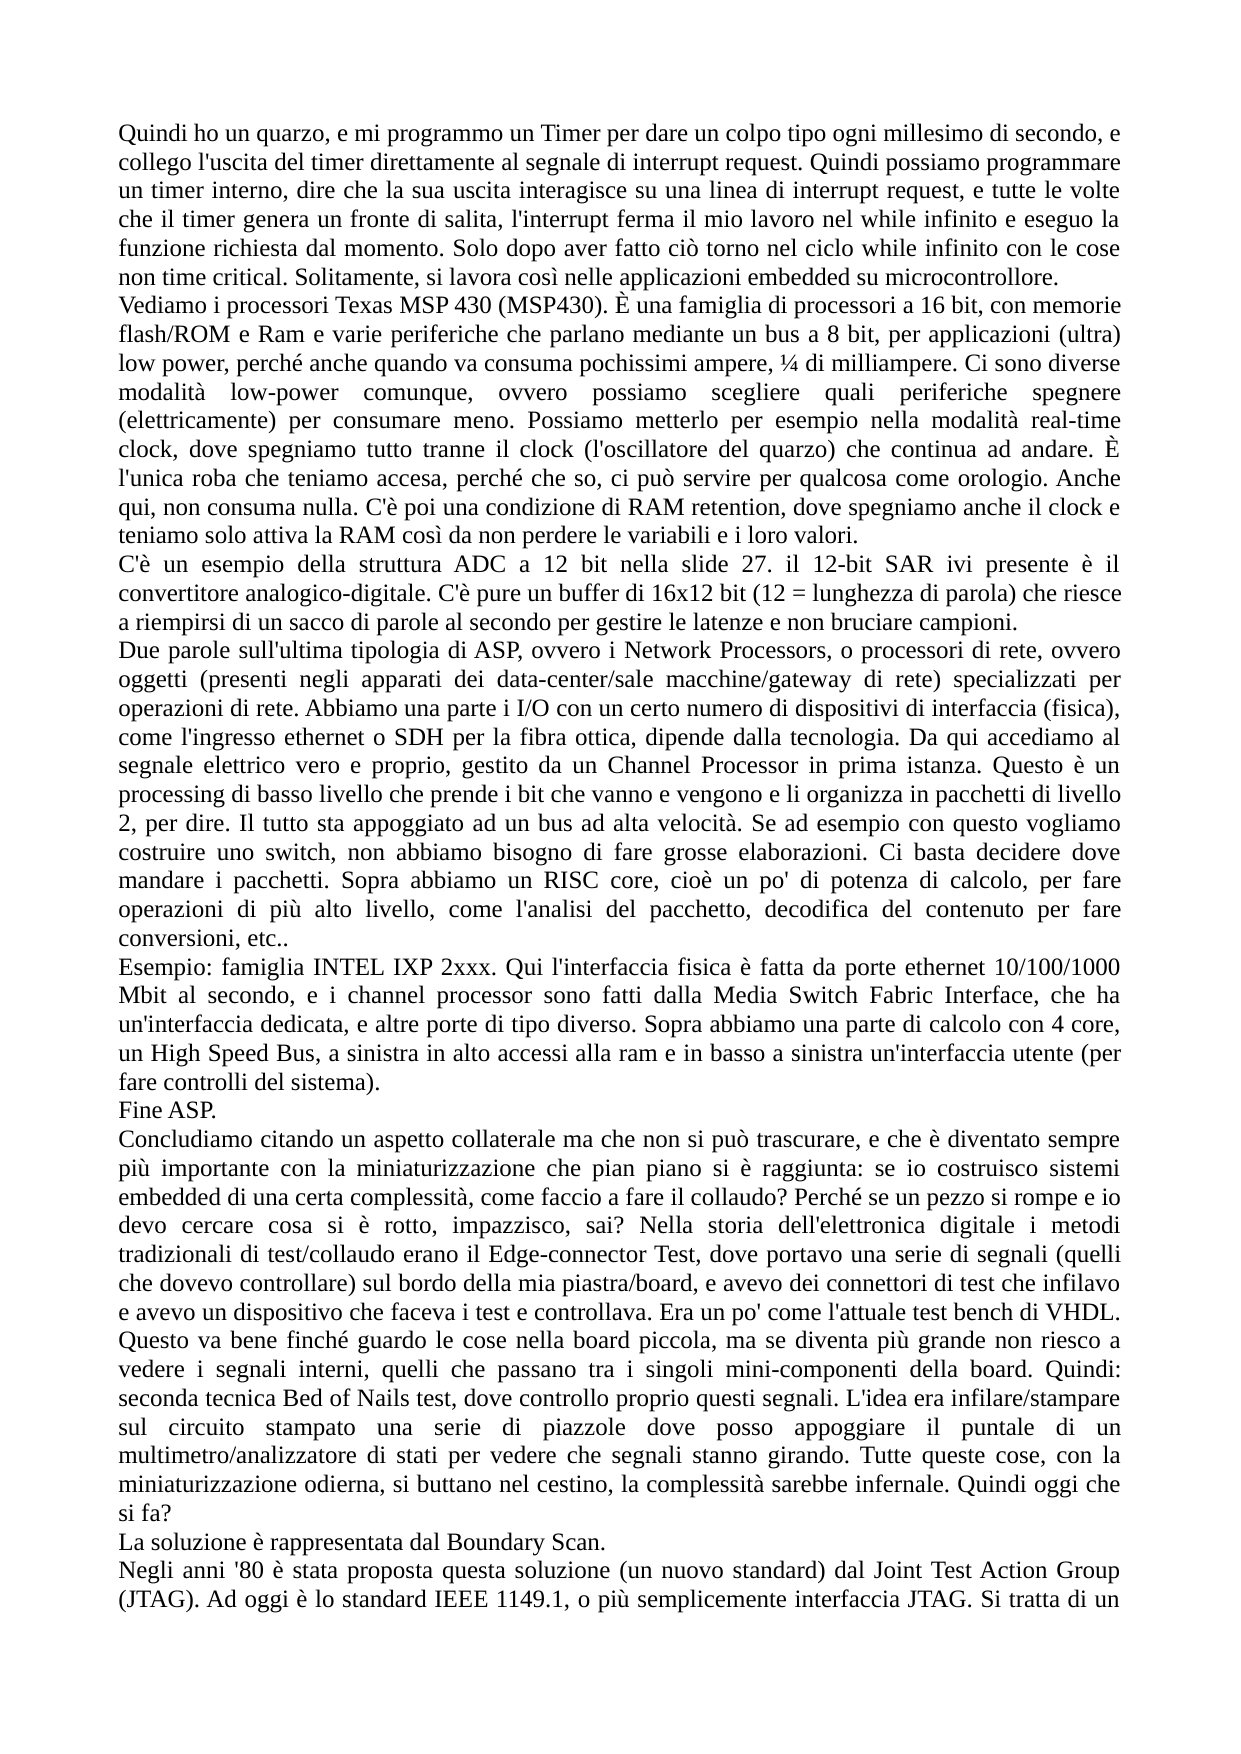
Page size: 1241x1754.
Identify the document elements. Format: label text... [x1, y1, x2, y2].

text Vediamo i processori Texas MSP 430 (MSP430). È una famiglia di processori a 16 bit, con memorie flash/ROM e Ram e varie periferiche che parlano mediante un bus a 8 bit, per applicazioni (ultra) low power, perché anche quando va consuma pochissimi ampere, ¼ di milliampere. Ci sono diverse modalità low-power comunque, ovvero possiamo scegliere quali periferiche spegnere (elettricamente) per consumare meno. Possiamo metterlo per esempio nella modalità real-time clock, dove spegniamo tutto tranne il clock (l'oscillatore del quarzo) che continua ad andare. È l'unica roba che teniamo accesa, perché che so, ci può servire per qualcosa come orologio. Anche qui, non consuma nulla. C'è poi una condizione di RAM retention, dove spegniamo anche il clock e teniamo solo attiva la RAM così da non perdere le variabili e i loro valori. [118, 291, 1122, 549]
text Concludiamo citando un aspetto collaterale ma che non si può trascurare, e che è diventato sempre più importante con la miniaturizzazione che pian piano si è raggiunta: se io costruisco sistemi embedded di una certa complessità, come faccio a fare il collaudo? Perché se un pezzo si rompe e io devo cercare cosa si è rotto, impazzisco, sai? Nella storia dell'elettronica digitale i metodi tradizionali di test/collaudo erano il Edge-connector Test, dove portavo una serie di segnali (quelli che dovevo controllare) sul bordo della mia piastra/board, e avevo dei connettori di test che infilavo e avevo un dispositivo che faceva i test e controllava. Era un po' come l'attuale test bench di VHDL. Questo va bene finché guardo le cose nella board piccola, ma se diventa più grande non riesco a vedere i segnali interni, quelli che passano tra i singoli mini-componenti della board. Quindi: seconda tecnica Bed of Nails test, dove controllo proprio questi segnali. L'idea era infilare/stampare sul circuito stampato una serie di piazzole dove posso appoggiare il puntale di un multimetro/analizzatore di stati per vedere che segnali stanno girando. Tutte queste cose, con la miniaturizzazione odierna, si buttano nel cestino, la complessità sarebbe infernale. Quindi oggi che si fa? [118, 1124, 1122, 1527]
text Quindi ho un quarzo, e mi programmo un Timer per dare un colpo tipo ogni millesimo di secondo, e collego l'uscita del timer direttamente al segnale di interrupt request. Quindi possiamo programmare un timer interno, dire che la sua uscita interagisce su una linea di interrupt request, e tutte le volte che il timer genera un fronte di salita, l'interrupt ferma il mio lavoro nel while infinito e eseguo la funzione richiesta dal momento. Solo dopo aver fatto ciò torno nel ciclo while infinito con le cose non time critical. Solitamente, si lavora così nelle applicazioni embedded su microcontrollore. [118, 118, 1122, 291]
text Negli anni '80 è stata proposta questa soluzione (un nuovo standard) dal Joint Test Action Group (JTAG). Ad oggi è lo standard IEEE 1149.1, o più semplicemente interfaccia JTAG. Si tratta di un [118, 1556, 1122, 1613]
text Fine ASP. [118, 1096, 1122, 1124]
text La soluzione è rappresentata dal Boundary Scan. [118, 1527, 1122, 1556]
text Due parole sull'ultima tipologia di ASP, ovvero i Network Processors, o processori di rete, ovvero oggetti (presenti negli apparati dei data-center/sale macchine/gateway di rete) specializzati per operazioni di rete. Abbiamo una parte i I/O con un certo numero di dispositivi di interfaccia (fisica), come l'ingresso ethernet o SDH per la fibra ottica, dipende dalla tecnologia. Da qui accediamo al segnale elettrico vero e proprio, gestito da un Channel Processor in prima istanza. Questo è un processing di basso livello che prende i bit che vanno e vengono e li organizza in pacchetti di livello 2, per dire. Il tutto sta appoggiato ad un bus ad alta velocità. Se ad esempio con questo vogliamo costruire uno switch, non abbiamo bisogno di fare grosse elaborazioni. Ci basta decidere dove mandare i pacchetti. Sopra abbiamo un RISC core, cioè un po' di potenza di calcolo, per fare operazioni di più alto livello, come l'analisi del pacchetto, decodifica del contenuto per fare conversioni, etc.. [118, 636, 1122, 952]
text Esempio: famiglia INTEL IXP 2xxx. Qui l'interfaccia fisica è fatta da porte ethernet 10/100/1000 Mbit al secondo, e i channel processor sono fatti dalla Media Switch Fabric Interface, che ha un'interfaccia dedicata, e altre porte di tipo diverso. Sopra abbiamo una parte di calcolo con 4 core, un High Speed Bus, a sinistra in alto accessi alla ram e in basso a sinistra un'interfaccia utente (per fare controlli del sistema). [118, 952, 1122, 1096]
text C'è un esempio della struttura ADC a 12 bit nella slide 27. il 12-bit SAR ivi presente è il convertitore analogico-digitale. C'è pure un buffer di 16x12 bit (12 = lunghezza di parola) che riesce a riempirsi di un sacco di parole al secondo per gestire le latenze e non bruciare campioni. [118, 549, 1122, 636]
